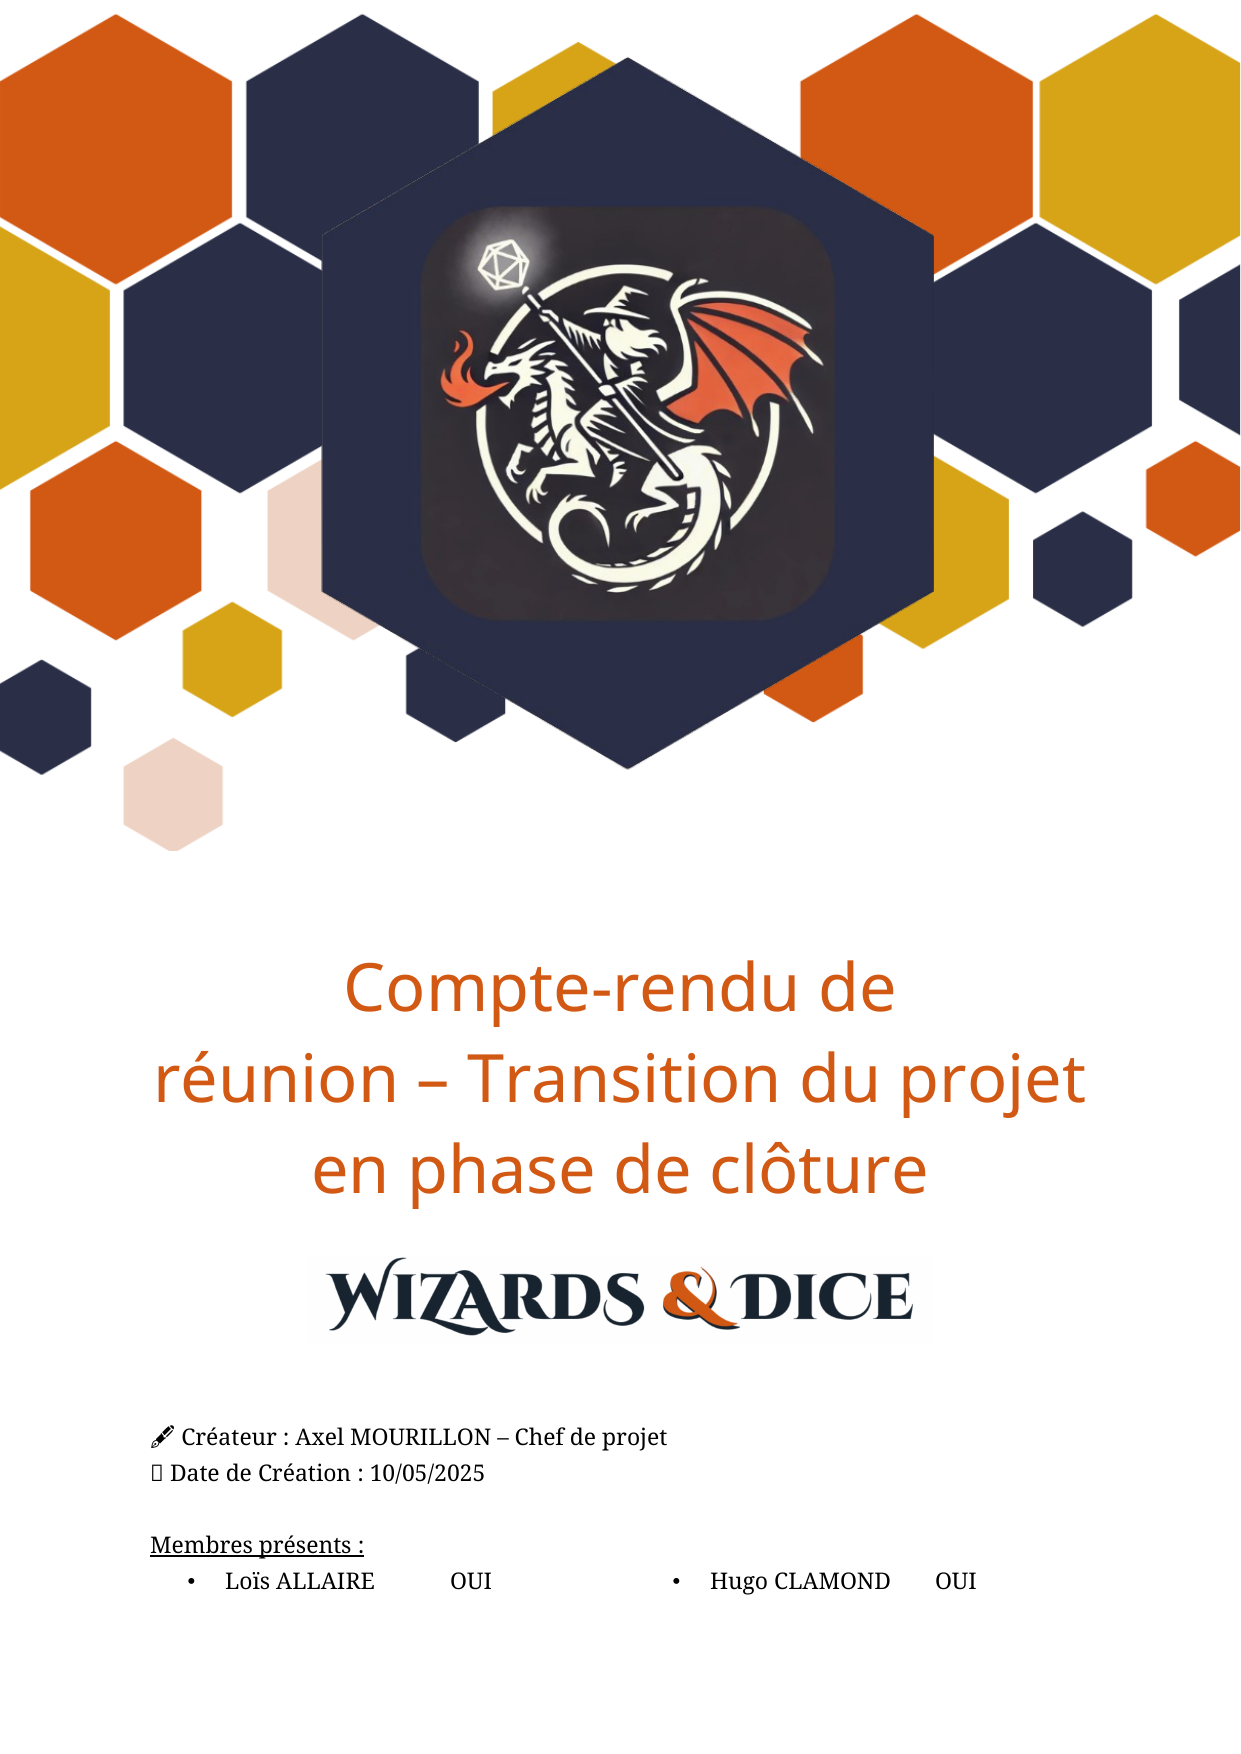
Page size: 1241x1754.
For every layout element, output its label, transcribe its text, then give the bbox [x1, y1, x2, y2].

title Compte-rendu de réunion – Transition du projet en phase de clôture [150, 941, 1090, 1213]
list Loïs ALLAIRE OUI [187, 1564, 605, 1596]
list Hugo CLAMOND OUI [672, 1564, 1090, 1596]
picture [0, 0, 1241, 851]
picture [307, 1255, 934, 1345]
text Membres présents : [150, 1529, 1090, 1560]
text 🖋️ Créateur : Axel MOURILLON – Chef de projet [150, 1421, 1090, 1452]
text 📅 Date de Création : 10/05/2025 [150, 1457, 1090, 1488]
